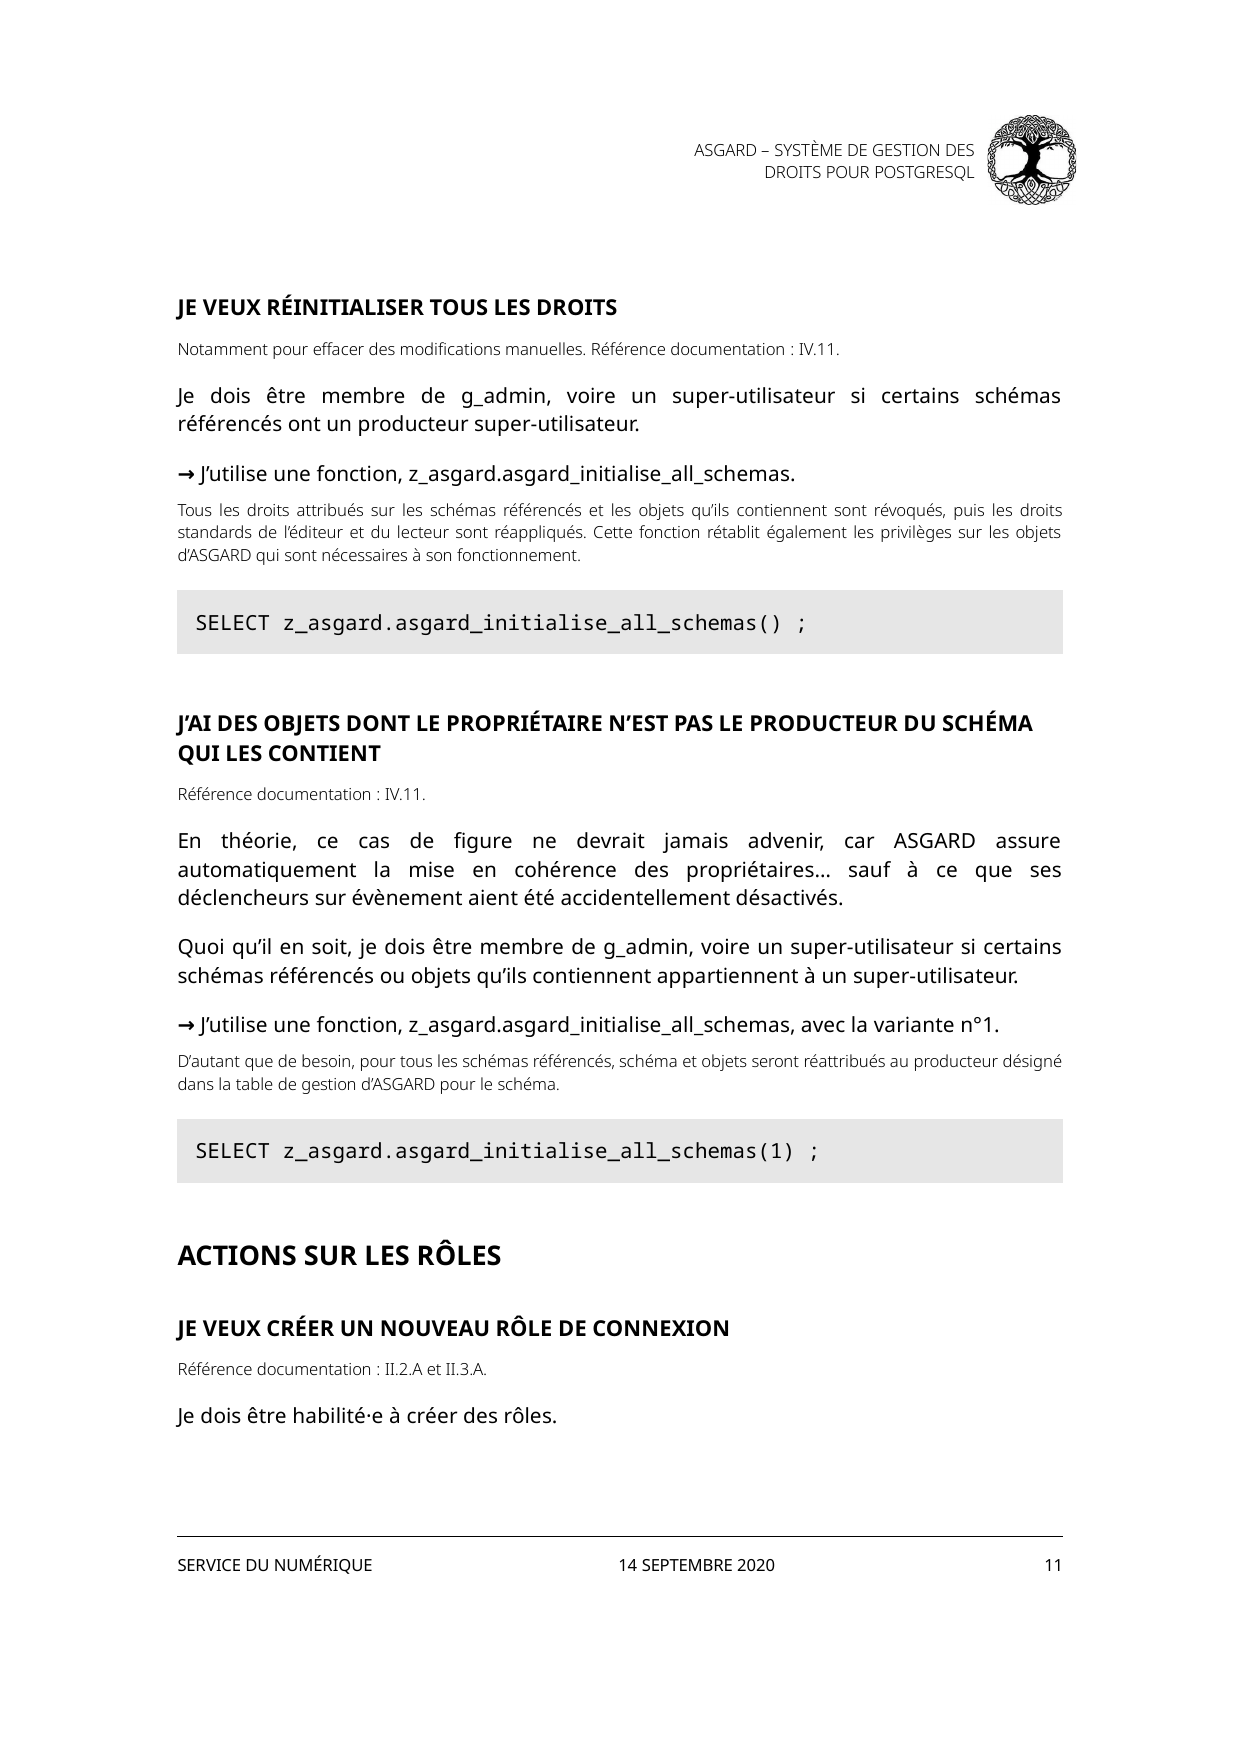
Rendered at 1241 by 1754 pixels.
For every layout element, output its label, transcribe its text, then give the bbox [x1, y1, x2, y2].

text SELECT z_asgard.asgard_initialise_all_schemas(1) ; [177, 1119, 1063, 1183]
picture [987, 115, 1077, 205]
subtitle J’ai des objets dont le propriétaire n’est pas le producteur du schéma qui les contient [177, 702, 1063, 770]
text → J’utilise une fonction, z_asgard.asgard_initialise_all_schemas, avec la variante n°1. [177, 1010, 1063, 1038]
text Je dois être habilité·e à créer des rôles. [177, 1401, 1063, 1430]
text Référence documentation : II.2.A et II.3.A. [177, 1358, 1063, 1381]
text Référence documentation : IV.11. [177, 783, 1063, 805]
text Tous les droits attribués sur les schémas référencés et les objets qu’ils contiennent sont révoqués, puis les droits standards de l’éditeur et du lecteur sont réappliqués. Cette fonction rétablit également les privilèges sur les objets d’ASGARD qui sont nécessaires à son fonctionnement. [177, 499, 1063, 566]
subtitle Je veux créer un nouveau rôle de connexion [177, 1307, 1063, 1346]
text SELECT z_asgard.asgard_initialise_all_schemas() ; [177, 590, 1063, 654]
text Notamment pour effacer des modifications manuelles. Référence documentation : IV.11. [177, 338, 1063, 360]
subtitle Je veux réinitialiser tous les droits [177, 286, 1063, 325]
text → J’utilise une fonction, z_asgard.asgard_initialise_all_schemas. [177, 458, 1063, 487]
text Je dois être membre de g_admin, voire un super-utilisateur si certains schémas référencés ont un producteur super-utilisateur. [177, 381, 1063, 438]
text En théorie, ce cas de figure ne devrait jamais advenir, car ASGARD assure automatiquement la mise en cohérence des propriétaires… sauf à ce que ses déclencheurs sur évènement aient été accidentellement désactivés. [177, 826, 1063, 912]
text Quoi qu’il en soit, je dois être membre de g_admin, voire un super-utilisateur si certains schémas référencés ou objets qu’ils contiennent appartiennent à un super-utilisateur. [177, 932, 1063, 989]
text D’autant que de besoin, pour tous les schémas référencés, schéma et objets seront réattribués au producteur désigné dans la table de gestion d’ASGARD pour le schéma. [177, 1050, 1063, 1095]
subtitle Actions sur les rôles [177, 1231, 1063, 1273]
